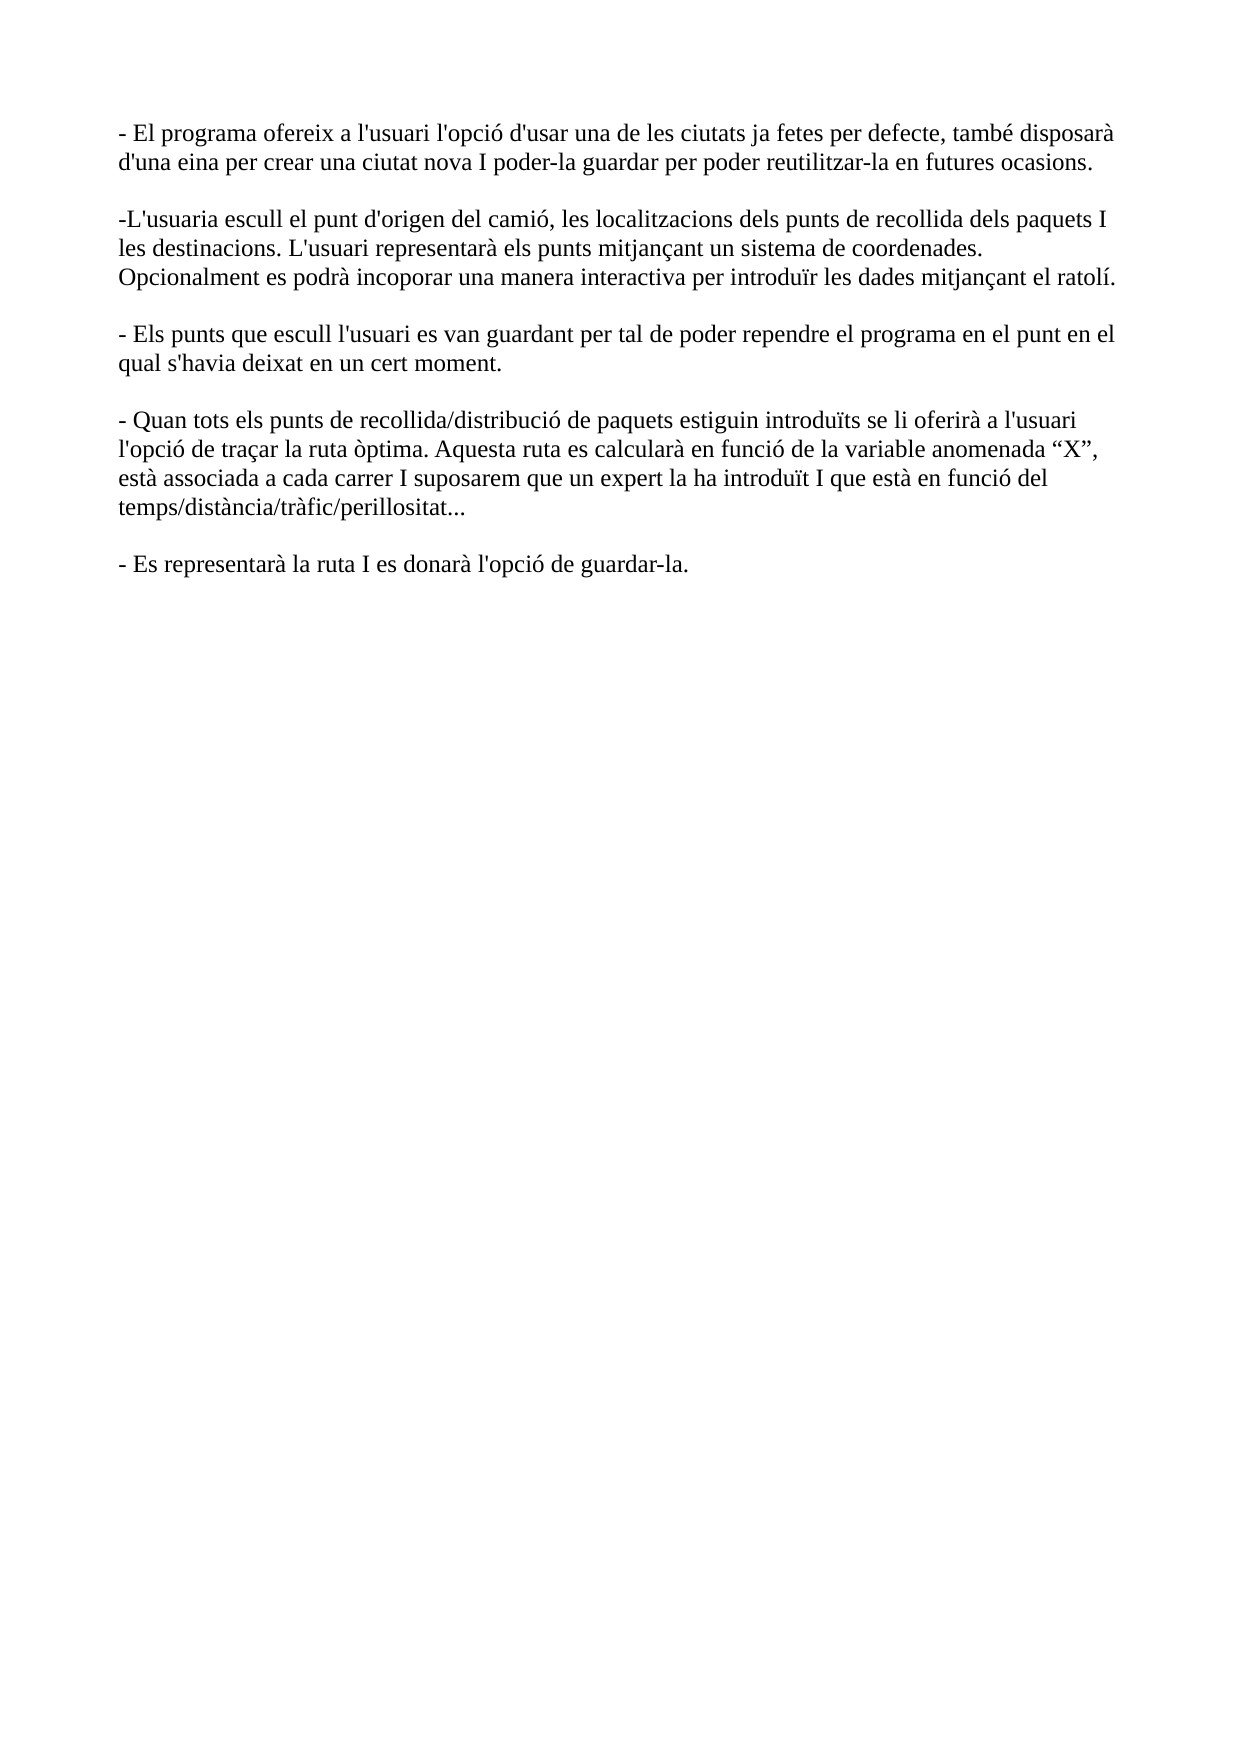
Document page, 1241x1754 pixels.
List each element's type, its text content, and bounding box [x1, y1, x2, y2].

text -L'usuaria escull el punt d'origen del camió, les localitzacions dels punts de recollida dels paquets I les destinacions. L'usuari representarà els punts mitjançant un sistema de coordenades. Opcionalment es podrà incoporar una manera interactiva per introduïr les dades mitjançant el ratolí. [118, 204, 1122, 291]
text - El programa ofereix a l'usuari l'opció d'usar una de les ciutats ja fetes per defecte, també disposarà d'una eina per crear una ciutat nova I poder-la guardar per poder reutilitzar-la en futures ocasions. [118, 118, 1122, 176]
text - Els punts que escull l'usuari es van guardant per tal de poder rependre el programa en el punt en el qual s'havia deixat en un cert moment. [118, 319, 1122, 377]
text - Es representarà la ruta I es donarà l'opció de guardar-la. [118, 549, 1122, 578]
text - Quan tots els punts de recollida/distribució de paquets estiguin introduïts se li oferirà a l'usuari l'opció de traçar la ruta òptima. Aquesta ruta es calcularà en funció de la variable anomenada “X”, està associada a cada carrer I suposarem que un expert la ha introduït I que està en funció del temps/distància/tràfic/perillositat... [118, 406, 1122, 521]
